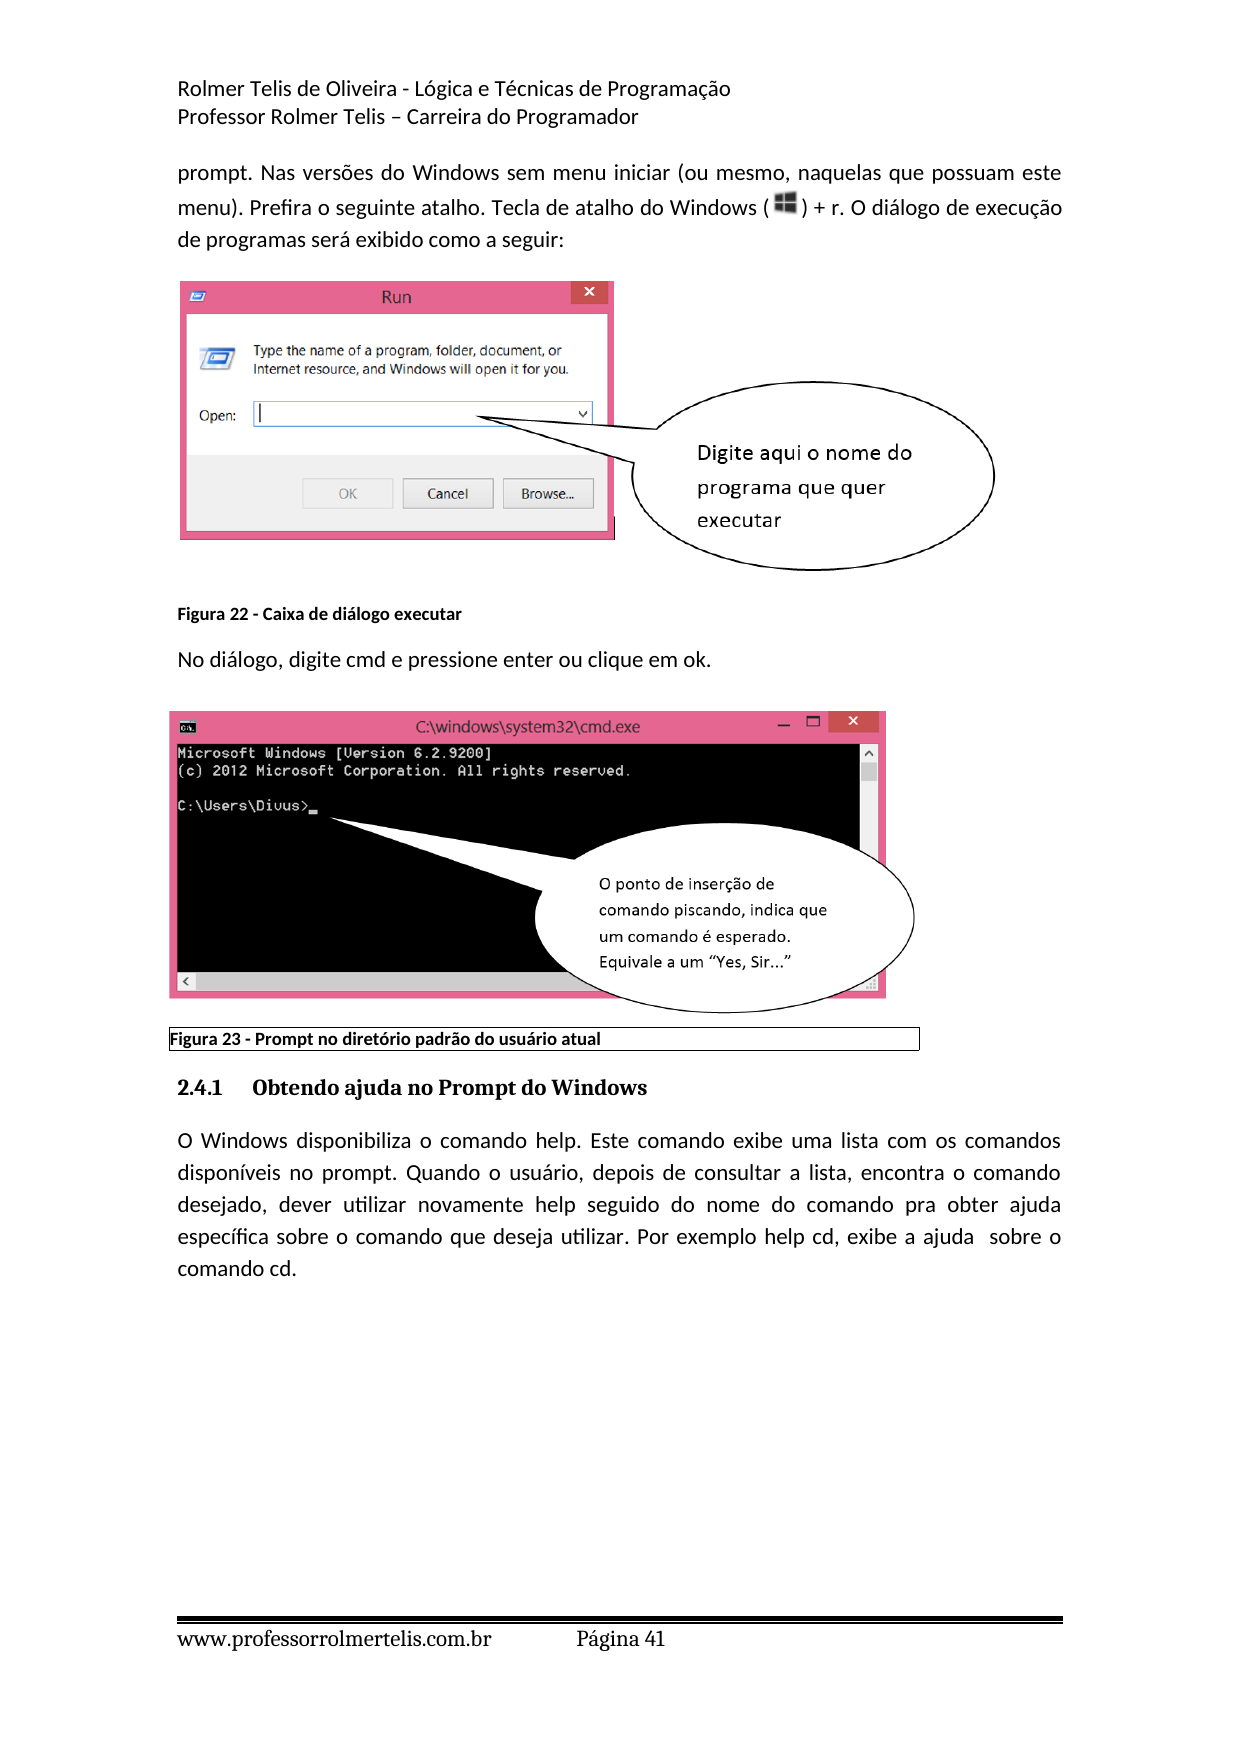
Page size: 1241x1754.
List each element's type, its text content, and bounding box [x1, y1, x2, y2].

text Figura 22 - Caixa de diálogo executar [177, 602, 1063, 624]
text No diálogo, digite cmd e pressione enter ou clique em ok. [177, 645, 1063, 673]
picture [169, 711, 920, 1018]
text O Windows disponibiliza o comando help. Este comando exibe uma lista com os comandos disponíveis no prompt. Quando o usuário, depois de consultar a lista, encontra o comando desejado, dever utilizar novamente help seguido do nome do comando pra obter ajuda específica sobre o comando que deseja utilizar. Por exemplo help cd, exibe a ajuda sobre o comando cd. [177, 1126, 1063, 1283]
text prompt. Nas versões do Windows sem menu iniciar (ou mesmo, naquelas que possuam este menu). Prefira o seguinte atalho. Tecla de atalho do Windows () + r. O diálogo de execução de programas será exibido como a seguir: [177, 158, 1063, 253]
text Figura 23 - Prompt no diretório padrão do usuário atual [170, 1028, 919, 1050]
subtitle Obtendo ajuda no Prompt do Windows [177, 698, 1063, 1101]
picture [771, 190, 802, 215]
picture [177, 277, 1002, 577]
